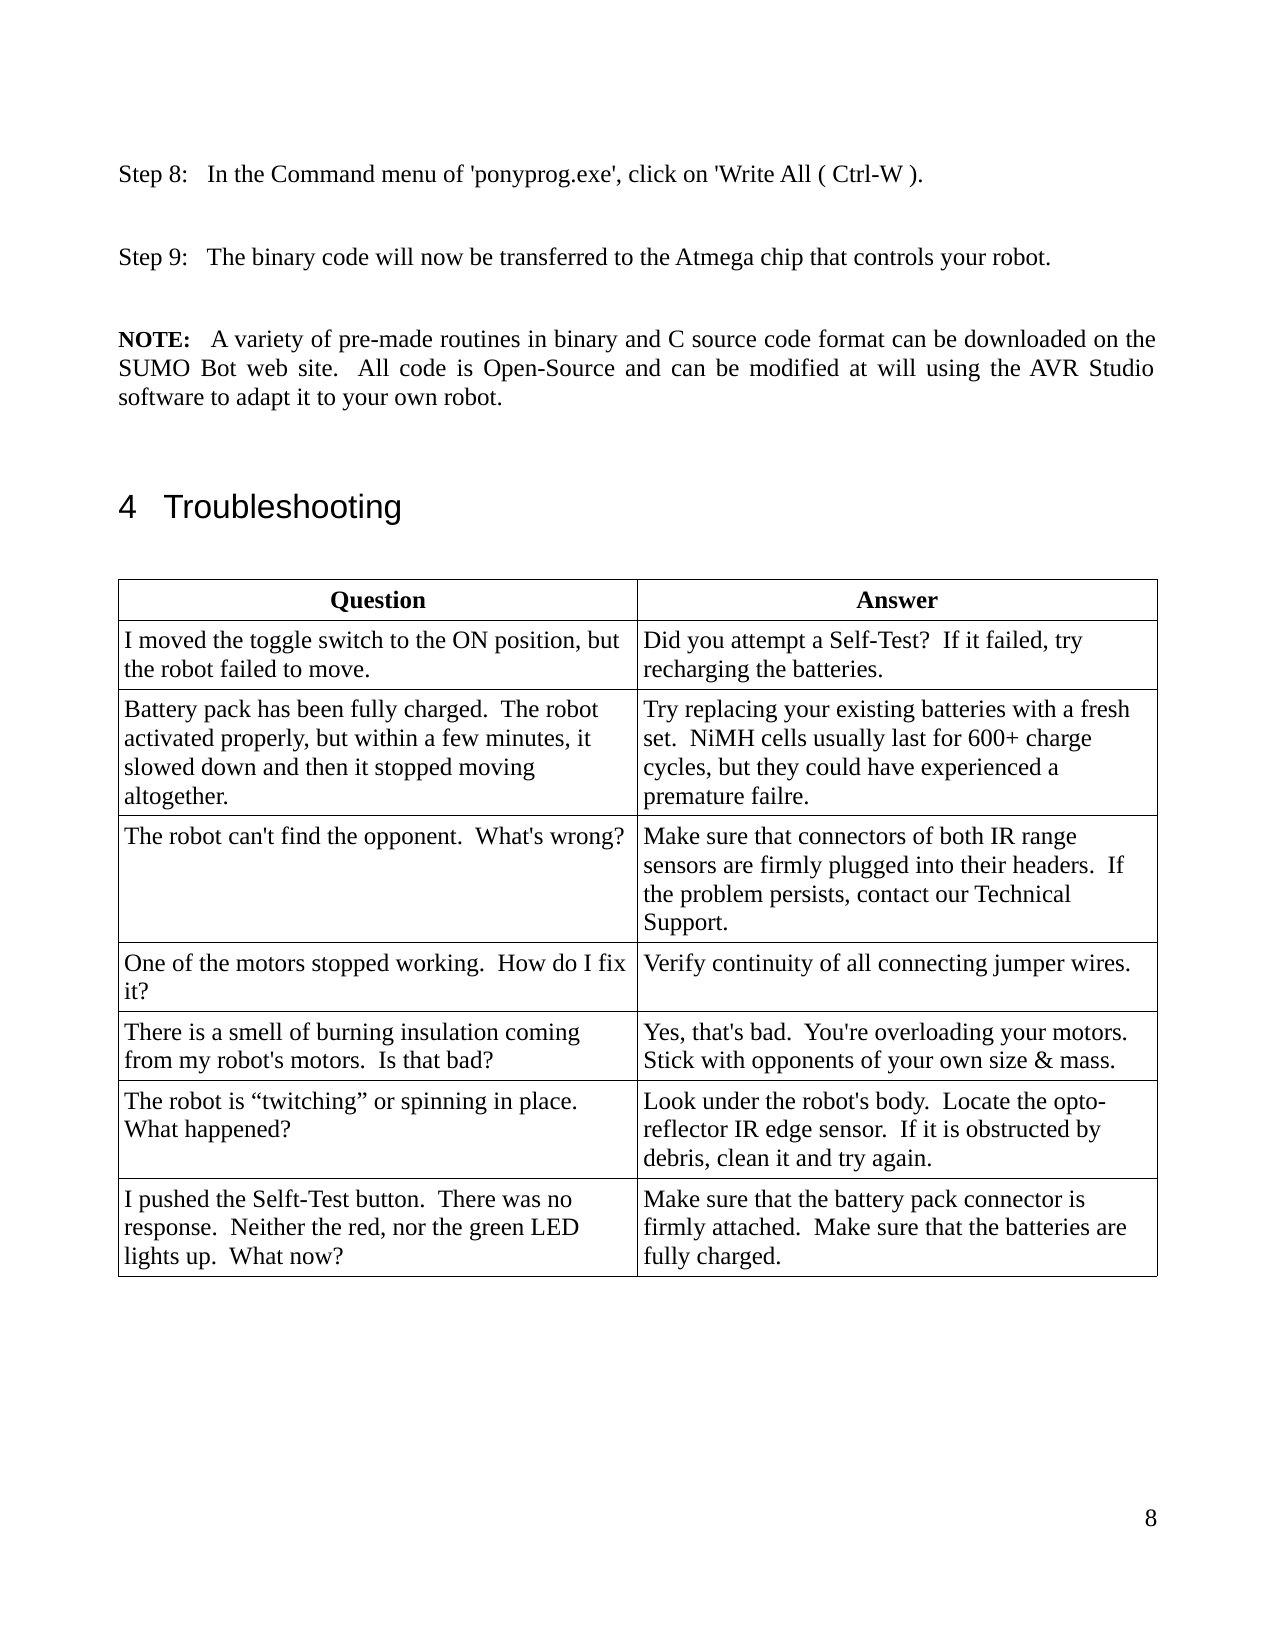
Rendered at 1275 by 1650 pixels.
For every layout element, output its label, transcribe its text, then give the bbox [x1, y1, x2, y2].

table_header Question [119, 580, 637, 620]
text Step 9: The binary code will now be transferred to the Atmega chip that controls your robot. [118, 242, 1157, 271]
table_cell I pushed the Selft-Test button. There was no response. Neither the red, nor the green LED lights up. What now? [119, 1179, 637, 1276]
table_cell I moved the toggle switch to the ON position, but the robot failed to move. [119, 621, 637, 689]
table_cell Did you attempt a Self-Test? If it failed, try recharging the batteries. [638, 621, 1157, 689]
table_cell Try replacing your existing batteries with a fresh set. NiMH cells usually last for 600+ charge cycles, but they could have experienced a premature failre. [638, 690, 1157, 815]
text Step 8: In the Command menu of 'ponyprog.exe', click on 'Write All ( Ctrl-W ). [118, 159, 1157, 188]
table_cell Yes, that's bad. You're overloading your motors. Stick with opponents of your own size & mass. [638, 1012, 1157, 1080]
table_cell Make sure that the battery pack connector is firmly attached. Make sure that the batteries are fully charged. [638, 1179, 1157, 1276]
table_cell Battery pack has been fully charged. The robot activated properly, but within a few minutes, it slowed down and then it stopped moving altogether. [119, 690, 637, 815]
table_cell The robot can't find the opponent. What's wrong? [119, 816, 637, 942]
table_cell One of the motors stopped working. How do I fix it? [119, 943, 637, 1011]
subtitle Troubleshooting [118, 487, 1157, 526]
table_header Answer [638, 580, 1157, 620]
table_cell Verify continuity of all connecting jumper wires. [638, 943, 1157, 1011]
table_cell Make sure that connectors of both IR range sensors are firmly plugged into their headers. If the problem persists, contact our Technical Support. [638, 816, 1157, 942]
table_cell Look under the robot's body. Locate the opto-reflector IR edge sensor. If it is obstructed by debris, clean it and try again. [638, 1081, 1157, 1178]
table_cell There is a smell of burning insulation coming from my robot's motors. Is that bad? [119, 1012, 637, 1080]
text NOTE: A variety of pre-made routines in binary and C source code format can be downloaded on the SUMO Bot web site. All code is Open-Source and can be modified at will using the AVR Studio software to adapt it to your own robot. [118, 324, 1157, 411]
table_cell The robot is “twitching” or spinning in place. What happened? [119, 1081, 637, 1178]
